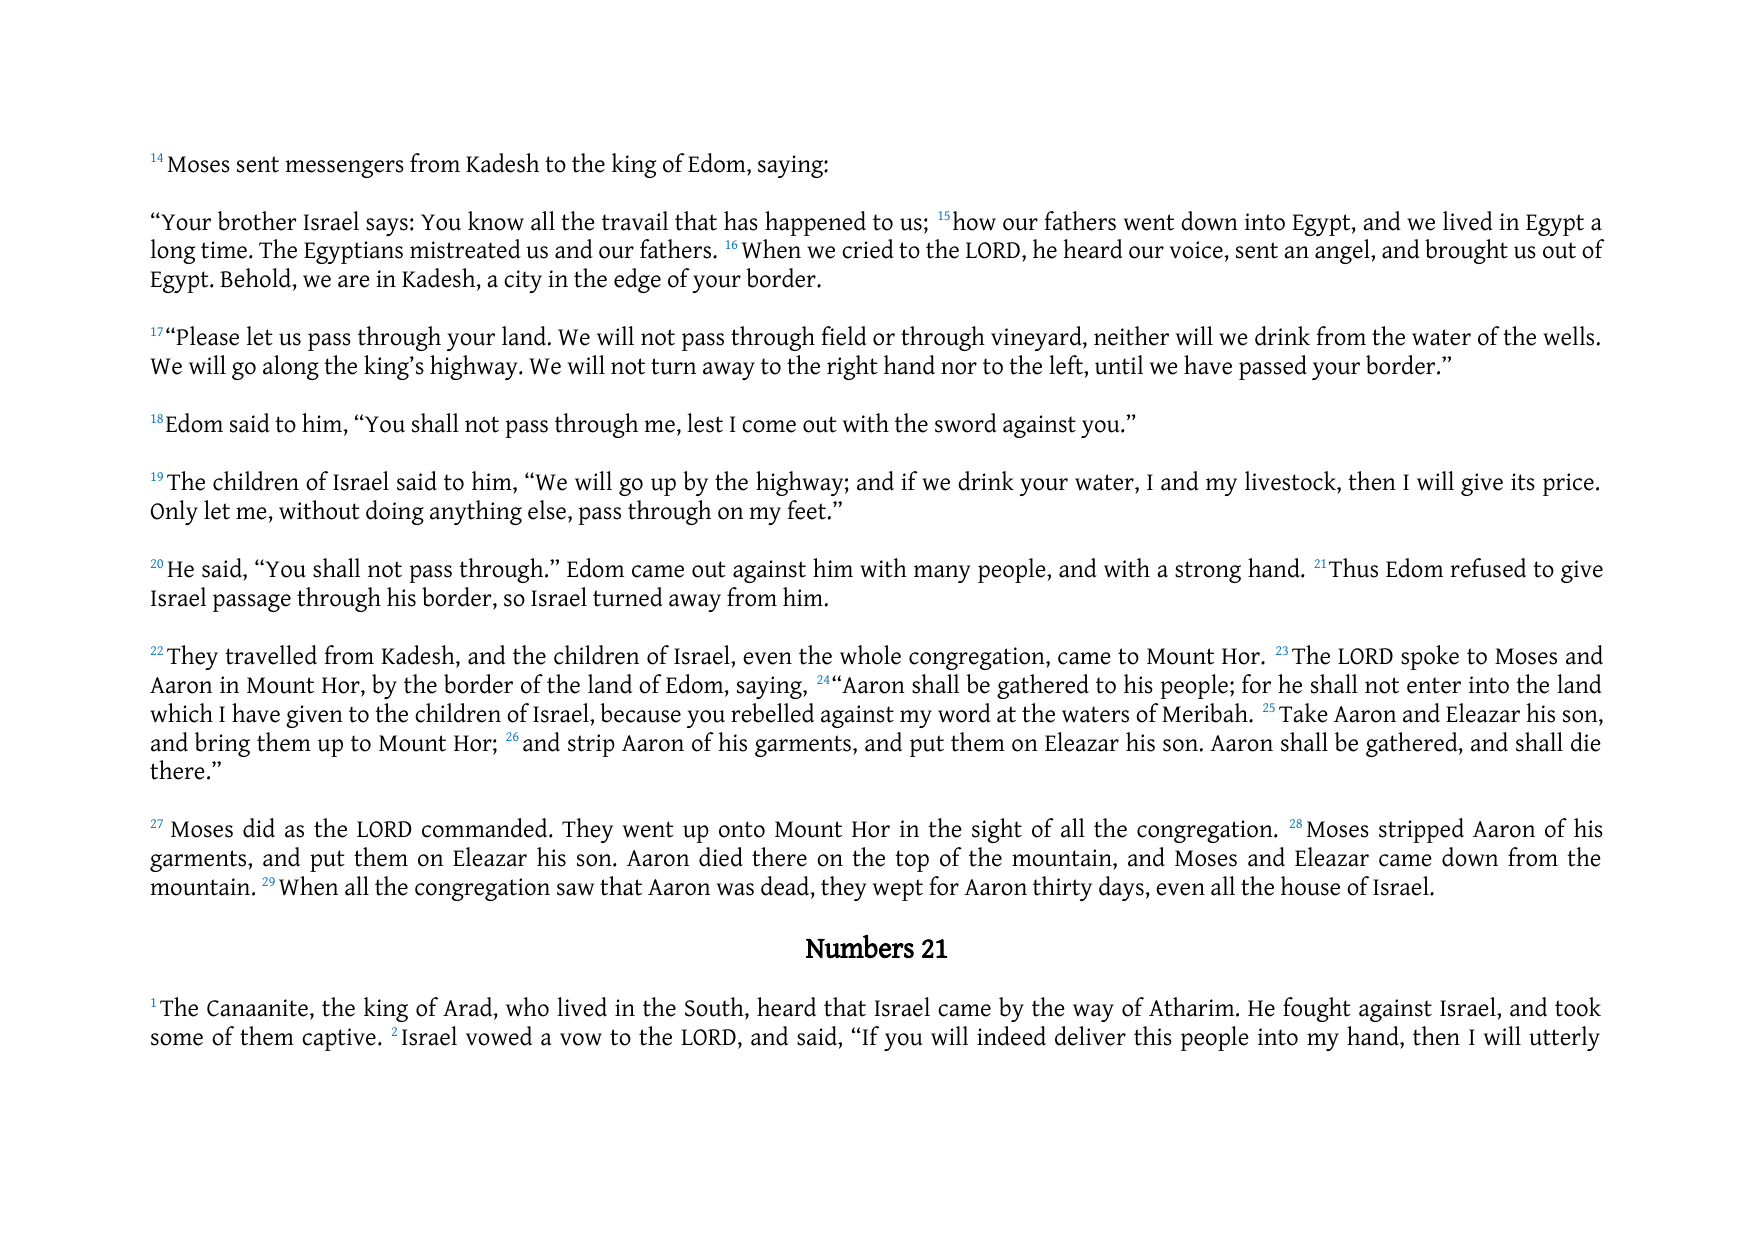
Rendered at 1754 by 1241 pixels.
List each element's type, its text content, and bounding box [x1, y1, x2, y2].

text 17 “Please let us pass through your land. We will not pass through field or through vineyard, neither will we drink from the water of the wells. We will go along the king’s highway. We will not turn away to the right hand nor to the left, until we have passed your border.” [150, 324, 1604, 381]
text 27 Moses did as the LORD commanded. They went up onto Mount Hor in the sight of all the congregation. 28 Moses stripped Aaron of his garments, and put them on Eleazar his son. Aaron died there on the top of the mountain, and Moses and Eleazar came down from the mountain. 29 When all the congregation saw that Aaron was dead, they wept for Aaron thirty days, even all the house of Israel. [150, 816, 1604, 902]
text 1 The Canaanite, the king of Arad, who lived in the South, heard that Israel came by the way of Atharim. He fought against Israel, and took some of them captive. 2 Israel vowed a vow to the LORD, and said, “If you will indeed deliver this people into my hand, then I will utterly [150, 994, 1604, 1052]
text 22 They travelled from Kadesh, and the children of Israel, even the whole congregation, came to Mount Hor. 23 The LORD spoke to Moses and Aaron in Mount Hor, by the border of the land of Edom, saying, 24 “Aaron shall be gathered to his people; for he shall not enter into the land which I have given to the children of Israel, because you rebelled against my word at the waters of Meribah. 25 Take Aaron and Eleazar his son, and bring them up to Mount Hor; 26 and strip Aaron of his garments, and put them on Eleazar his son. Aaron shall be gathered, and shall die there.” [150, 642, 1604, 787]
text 19 The children of Israel said to him, “We will go up by the highway; and if we drink your water, I and my livestock, then I will give its price. Only let me, without doing anything else, pass through on my feet.” [150, 469, 1604, 526]
text “Your brother Israel says: You know all the travail that has happened to us; 15 how our fathers went down into Egypt, and we lived in Egypt a long time. The Egyptians mistreated us and our fathers. 16 When we cried to the LORD, he heard our voice, sent an angel, and brought us out of Egypt. Behold, we are in Kadesh, a city in the edge of your border. [150, 208, 1604, 294]
text 18 Edom said to him, “You shall not pass through me, lest I come out with the sword against you.” [150, 411, 1604, 439]
text 14 Moses sent messengers from Kadesh to the king of Edom, saying: [150, 150, 1604, 179]
text 20 He said, “You shall not pass through.” Edom came out against him with many people, and with a strong hand. 21 Thus Edom refused to give Israel passage through his border, so Israel turned away from him. [150, 556, 1604, 613]
text Numbers 21 [150, 932, 1604, 965]
